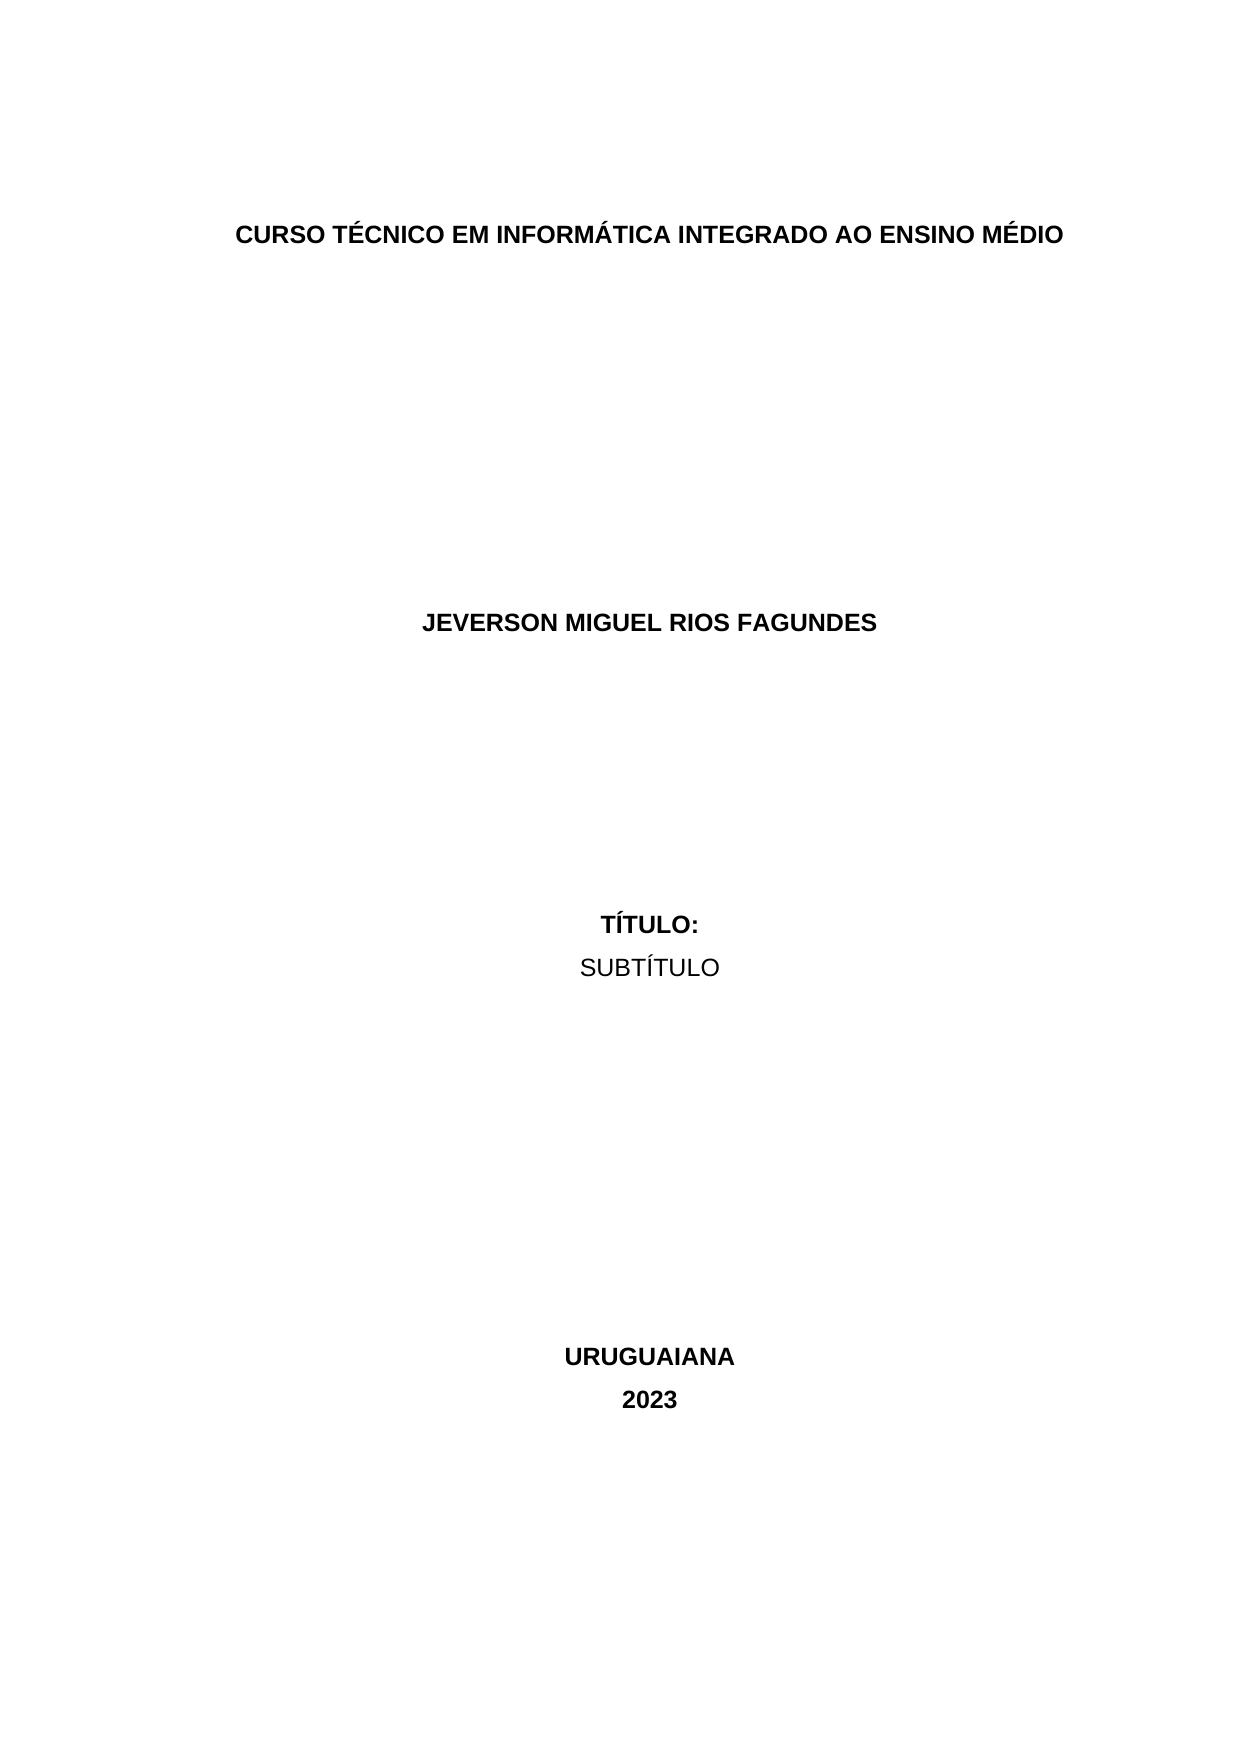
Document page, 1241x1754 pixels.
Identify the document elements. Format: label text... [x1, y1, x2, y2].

text CURSO TÉCNICO EM INFORMÁTICA INTEGRADO AO ENSINO MÉDIO [177, 220, 1122, 249]
text URUGUAIANA [177, 1342, 1122, 1370]
text SUBTÍTULO [177, 953, 1122, 982]
text 2023 [177, 1385, 1122, 1413]
text JEVERSON MIGUEL RIOS FAGUNDES [177, 608, 1122, 637]
text TÍTULO: [177, 910, 1122, 939]
